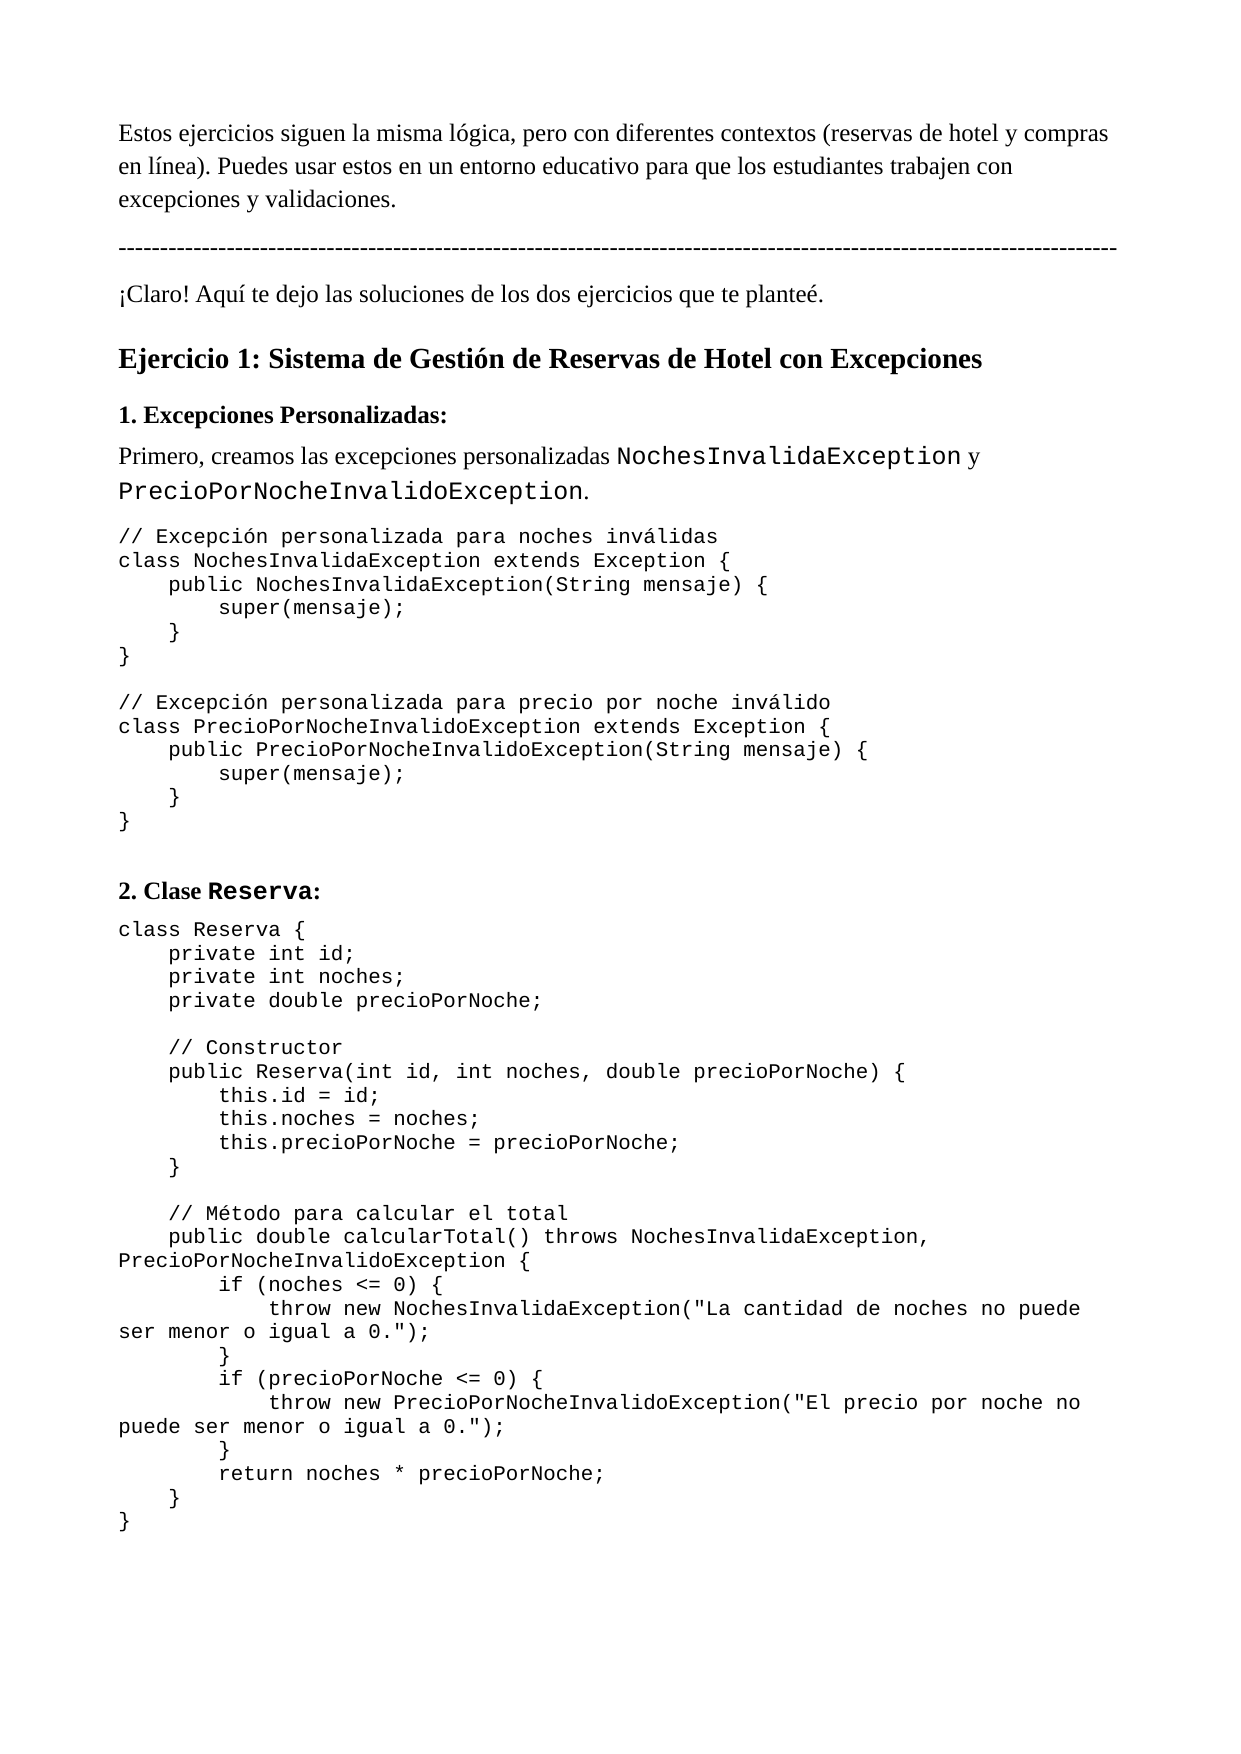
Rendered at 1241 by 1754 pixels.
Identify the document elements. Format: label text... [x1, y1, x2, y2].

text } [118, 645, 1122, 668]
subtitle 1. Excepciones Personalizadas: [118, 400, 1122, 429]
text if (noches <= 0) { [118, 1274, 1122, 1297]
text return noches * precioPorNoche; [118, 1463, 1122, 1487]
text ¡Claro! Aquí te dejo las soluciones de los dos ejercicios que te planteé. [118, 279, 1122, 308]
text public NochesInvalidaException(String mensaje) { [118, 574, 1122, 597]
text this.id = id; [118, 1085, 1122, 1108]
text throw new PrecioPorNocheInvalidoException("El precio por noche no puede ser menor o igual a 0."); [118, 1392, 1122, 1439]
text this.precioPorNoche = precioPorNoche; [118, 1132, 1122, 1156]
text } [118, 787, 1122, 810]
text public double calcularTotal() throws NochesInvalidaException, PrecioPorNocheInvalidoException { [118, 1227, 1122, 1274]
text super(mensaje); [118, 597, 1122, 621]
text } [118, 1345, 1122, 1368]
text class NochesInvalidaException extends Exception { [118, 550, 1122, 574]
text private double precioPorNoche; [118, 990, 1122, 1014]
text throw new NochesInvalidaException("La cantidad de noches no puede ser menor o igual a 0."); [118, 1297, 1122, 1345]
text } [118, 1510, 1122, 1534]
text if (precioPorNoche <= 0) { [118, 1368, 1122, 1392]
text Primero, creamos las excepciones personalizadas NochesInvalidaException y PrecioPorNocheInvalidoException. [118, 441, 1122, 507]
text class PrecioPorNocheInvalidoException extends Exception { [118, 716, 1122, 739]
text // Excepción personalizada para precio por noche inválido [118, 692, 1122, 716]
text } [118, 810, 1122, 834]
text super(mensaje); [118, 763, 1122, 787]
text class Reserva { [118, 919, 1122, 943]
text } [118, 1156, 1122, 1179]
text // Excepción personalizada para noches inválidas [118, 526, 1122, 550]
text } [118, 1439, 1122, 1463]
text ------------------------------------------------------------------------------------------------------------------------ [118, 232, 1122, 261]
text private int noches; [118, 966, 1122, 990]
text public Reserva(int id, int noches, double precioPorNoche) { [118, 1061, 1122, 1085]
subtitle 2. Clase Reserva: [118, 876, 1122, 907]
subtitle Ejercicio 1: Sistema de Gestión de Reservas de Hotel con Excepciones [118, 342, 1122, 375]
text } [118, 621, 1122, 645]
text this.noches = noches; [118, 1108, 1122, 1132]
text private int id; [118, 943, 1122, 966]
text Estos ejercicios siguen la misma lógica, pero con diferentes contextos (reservas de hotel y compras en línea). Puedes usar estos en un entorno educativo para que los estudiantes trabajen con excepciones y validaciones. [118, 118, 1122, 213]
text } [118, 1487, 1122, 1510]
text public PrecioPorNocheInvalidoException(String mensaje) { [118, 739, 1122, 763]
text // Método para calcular el total [118, 1203, 1122, 1227]
text // Constructor [118, 1037, 1122, 1061]
